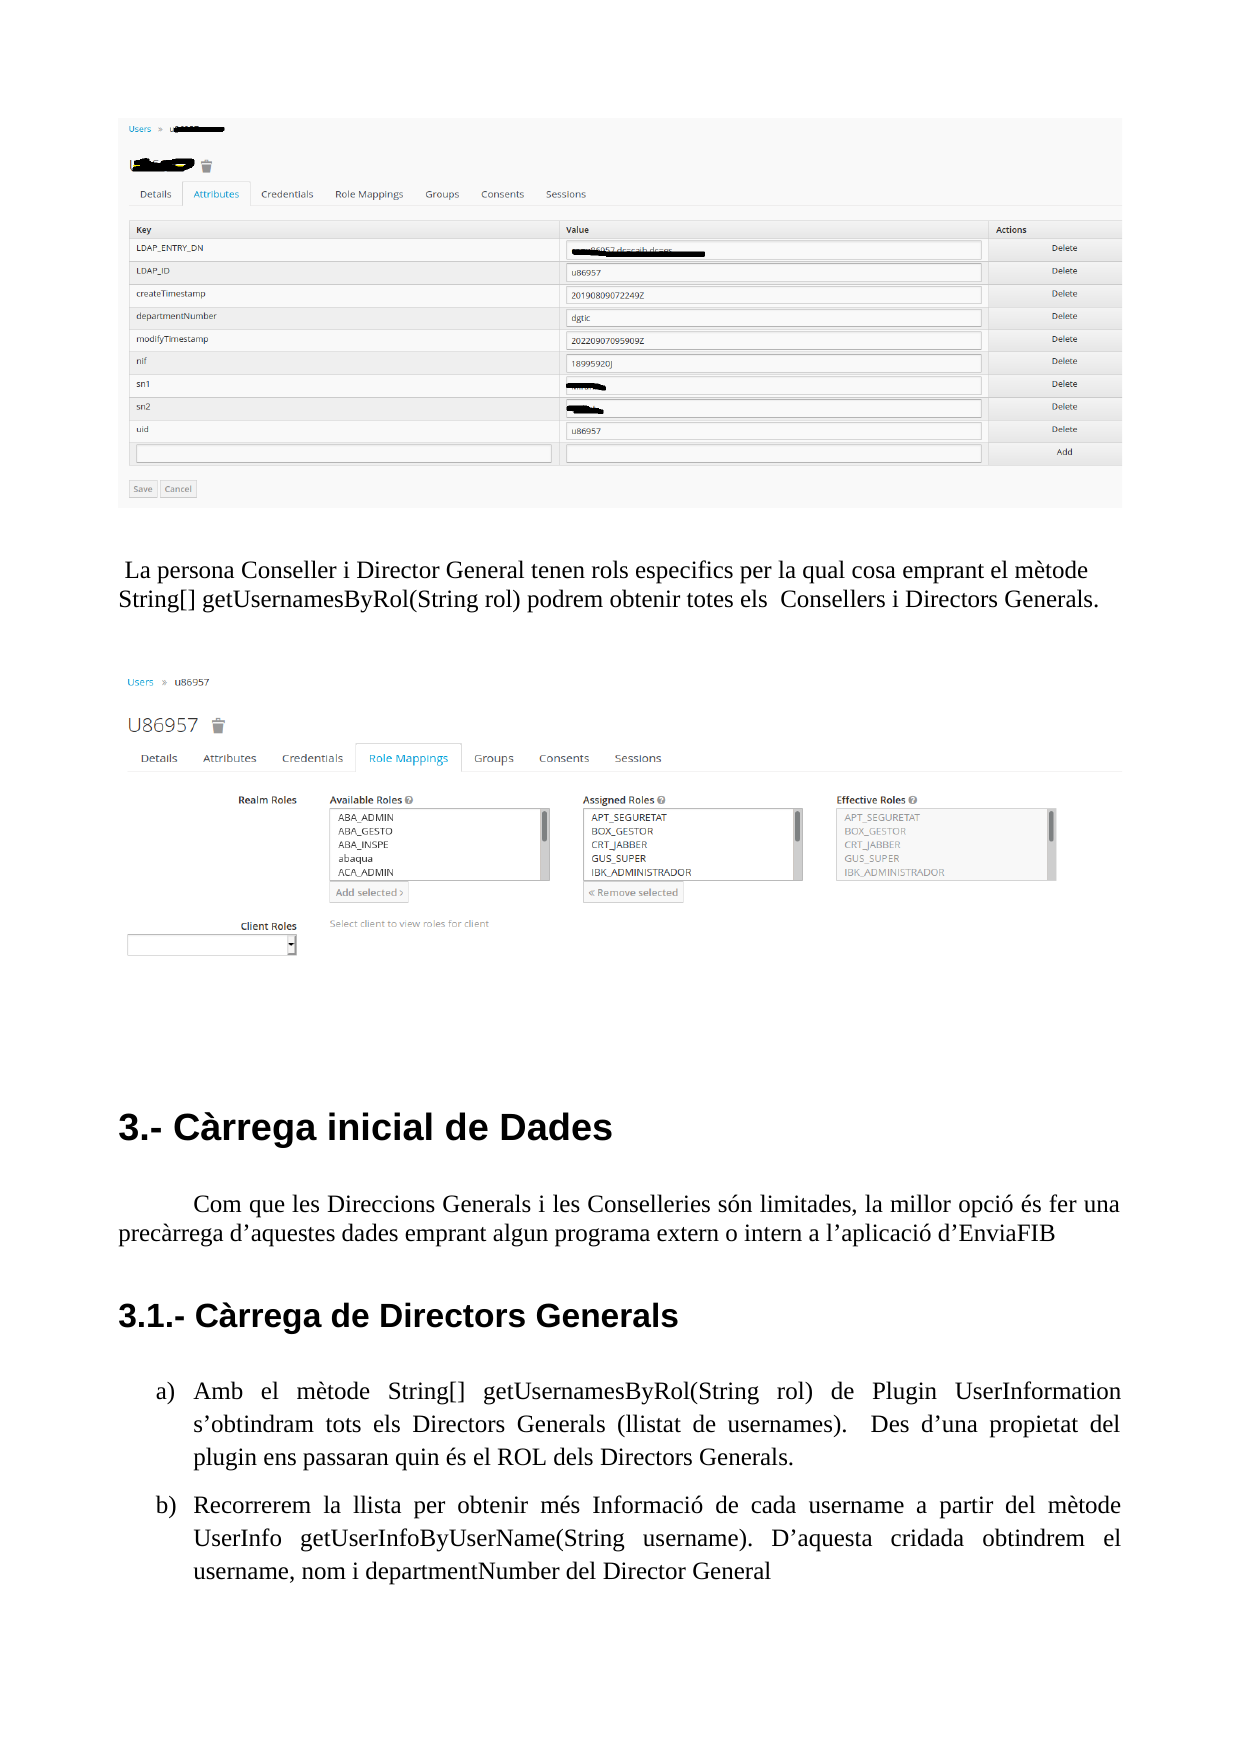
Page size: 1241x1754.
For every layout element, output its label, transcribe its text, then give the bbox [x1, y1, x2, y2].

subtitle Càrrega de Directors Generals [118, 1296, 1122, 1335]
picture [118, 670, 1123, 1022]
list Amb el mètode String[] getUsernamesByRol(String rol) de Plugin UserInformation s’obtindram tots els Directors Generals (llistat de usernames). Des d’una propietat del plugin ens passaran quin és el ROL dels Directors Generals. [156, 1376, 1122, 1471]
subtitle Càrrega inicial de Dades [118, 1104, 1122, 1148]
list Recorrerem la llista per obtenir més Informació de cada username a partir del mètode UserInfo getUserInfoByUserName(String username). D’aquesta cridada obtindrem el username, nom i departmentNumber del Director General [156, 1490, 1122, 1584]
text Com que les Direccions Generals i les Conselleries són limitades, la millor opció és fer una precàrrega d’aquestes dades emprant algun programa extern o intern a l’aplicació d’EnviaFIB [118, 1189, 1122, 1247]
text La persona Conseller i Director General tenen rols especifics per la qual cosa emprant el mètode String[] getUsernamesByRol(String rol) podrem obtenir totes els Consellers i Directors Generals. [118, 556, 1122, 613]
picture [118, 118, 1123, 508]
